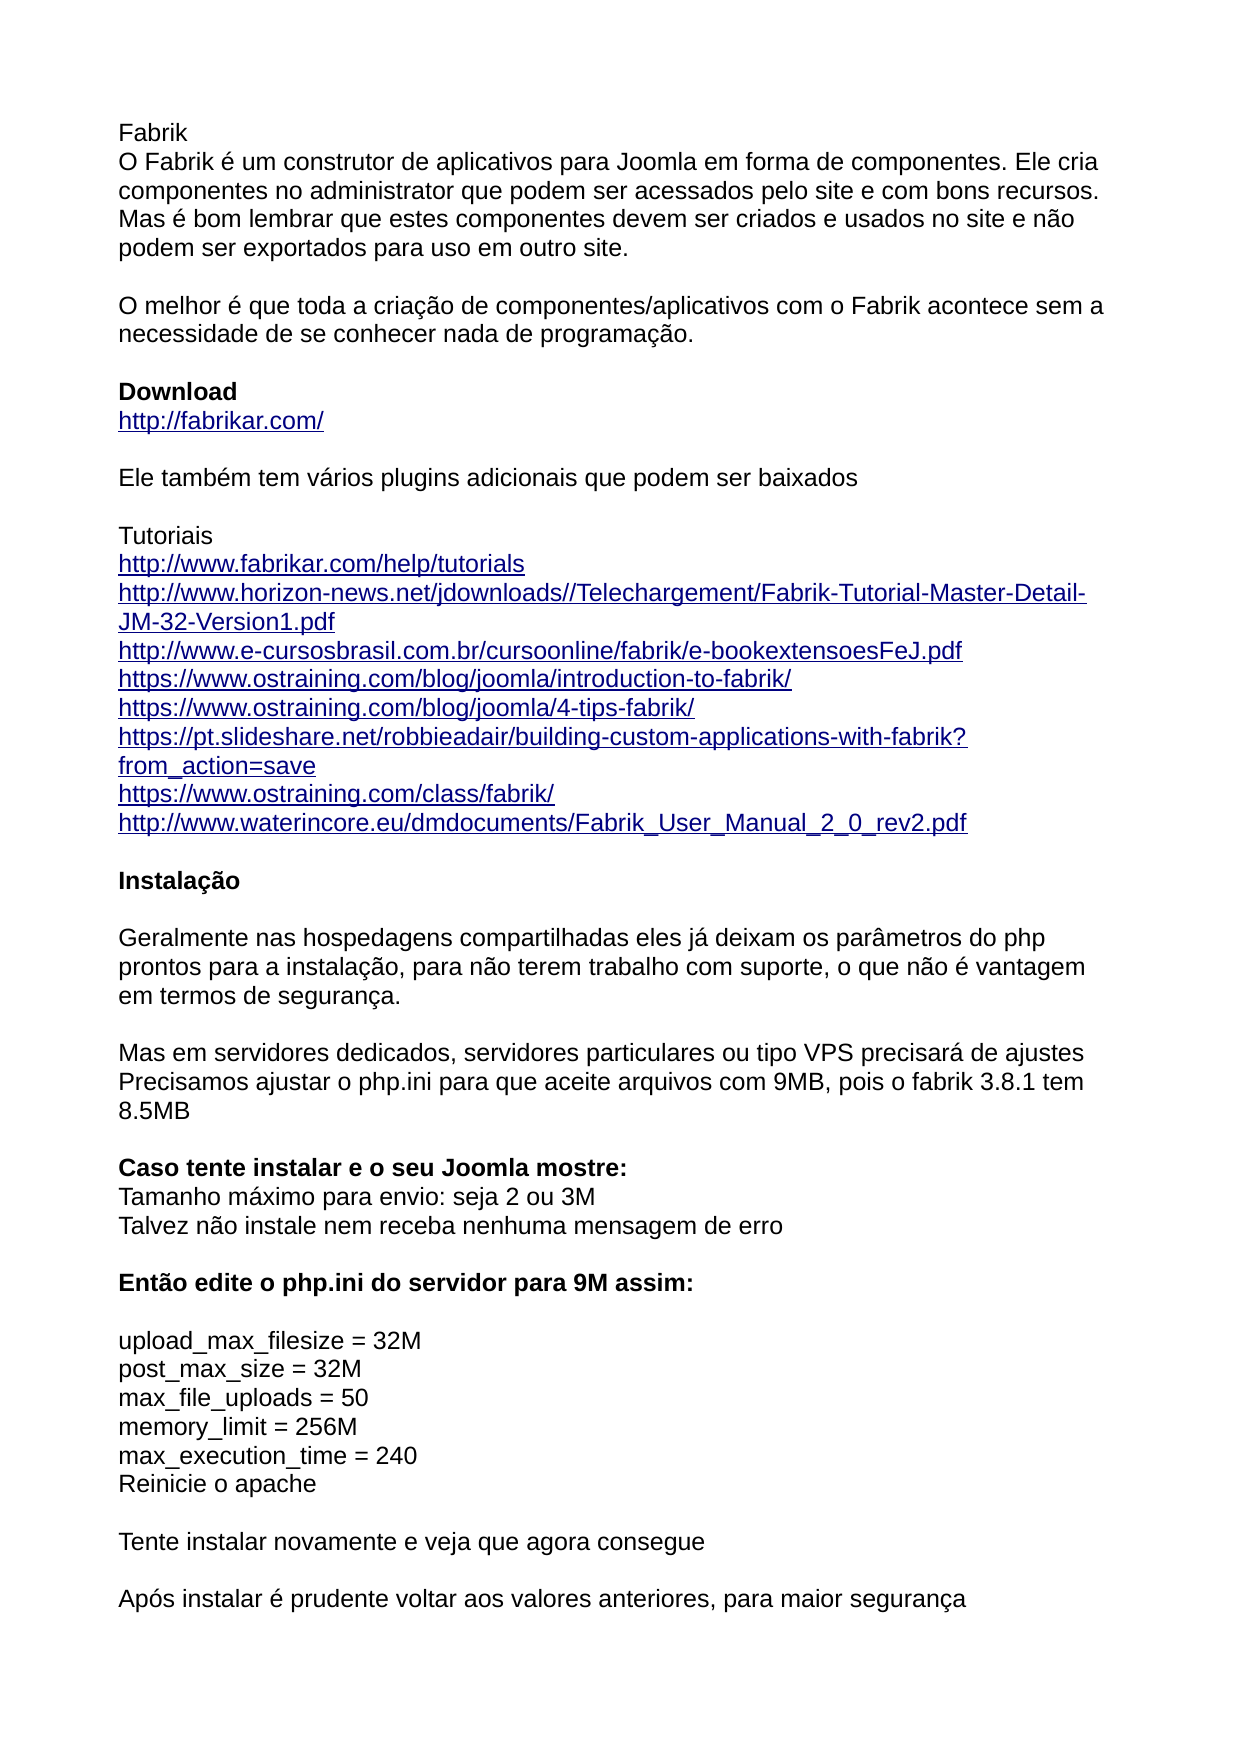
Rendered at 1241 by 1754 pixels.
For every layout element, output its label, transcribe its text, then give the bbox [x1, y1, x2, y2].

text Fabrik [118, 118, 1122, 147]
text http://www.e-cursosbrasil.com.br/cursoonline/fabrik/e-bookextensoesFeJ.pdf [118, 636, 1122, 664]
text post_max_size = 32M [118, 1354, 1122, 1383]
text Após instalar é prudente voltar aos valores anteriores, para maior segurança [118, 1584, 1122, 1613]
text http://fabrikar.com/ [118, 406, 1122, 434]
text Talvez não instale nem receba nenhuma mensagem de erro [118, 1211, 1122, 1239]
text http://www.waterincore.eu/dmdocuments/Fabrik_User_Manual_2_0_rev2.pdf [118, 808, 1122, 837]
text https://www.ostraining.com/blog/joomla/introduction-to-fabrik/ [118, 664, 1122, 693]
text http://www.fabrikar.com/help/tutorials [118, 549, 1122, 578]
text O Fabrik é um construtor de aplicativos para Joomla em forma de componentes. Ele cria componentes no administrator que podem ser acessados pelo site e com bons recursos. Mas é bom lembrar que estes componentes devem ser criados e usados no site e não podem ser exportados para uso em outro site. [118, 147, 1122, 262]
text Instalação [118, 866, 1122, 894]
text max_file_uploads = 50 [118, 1383, 1122, 1412]
text O melhor é que toda a criação de componentes/aplicativos com o Fabrik acontece sem a necessidade de se conhecer nada de programação. [118, 291, 1122, 348]
text Download [118, 377, 1122, 406]
text Tamanho máximo para envio: seja 2 ou 3M [118, 1182, 1122, 1211]
text Caso tente instalar e o seu Joomla mostre: [118, 1153, 1122, 1182]
text https://www.ostraining.com/blog/joomla/4-tips-fabrik/ [118, 693, 1122, 722]
text Reinicie o apache [118, 1469, 1122, 1498]
text Ele também tem vários plugins adicionais que podem ser baixados [118, 463, 1122, 492]
text https://pt.slideshare.net/robbieadair/building-custom-applications-with-fabrik?from_action=save [118, 722, 1122, 779]
text https://www.ostraining.com/class/fabrik/ [118, 779, 1122, 808]
text memory_limit = 256M [118, 1412, 1122, 1441]
text Então edite o php.ini do servidor para 9M assim: [118, 1268, 1122, 1297]
text Mas em servidores dedicados, servidores particulares ou tipo VPS precisará de ajustes [118, 1038, 1122, 1067]
text max_execution_time = 240 [118, 1441, 1122, 1469]
text Tutoriais [118, 521, 1122, 549]
text upload_max_filesize = 32M [118, 1326, 1122, 1354]
text Tente instalar novamente e veja que agora consegue [118, 1527, 1122, 1556]
text http://www.horizon-news.net/jdownloads//Telechargement/Fabrik-Tutorial-Master-Detail-JM-32-Version1.pdf [118, 578, 1122, 636]
text Precisamos ajustar o php.ini para que aceite arquivos com 9MB, pois o fabrik 3.8.1 tem 8.5MB [118, 1067, 1122, 1124]
text Geralmente nas hospedagens compartilhadas eles já deixam os parâmetros do php prontos para a instalação, para não terem trabalho com suporte, o que não é vantagem em termos de segurança. [118, 923, 1122, 1009]
